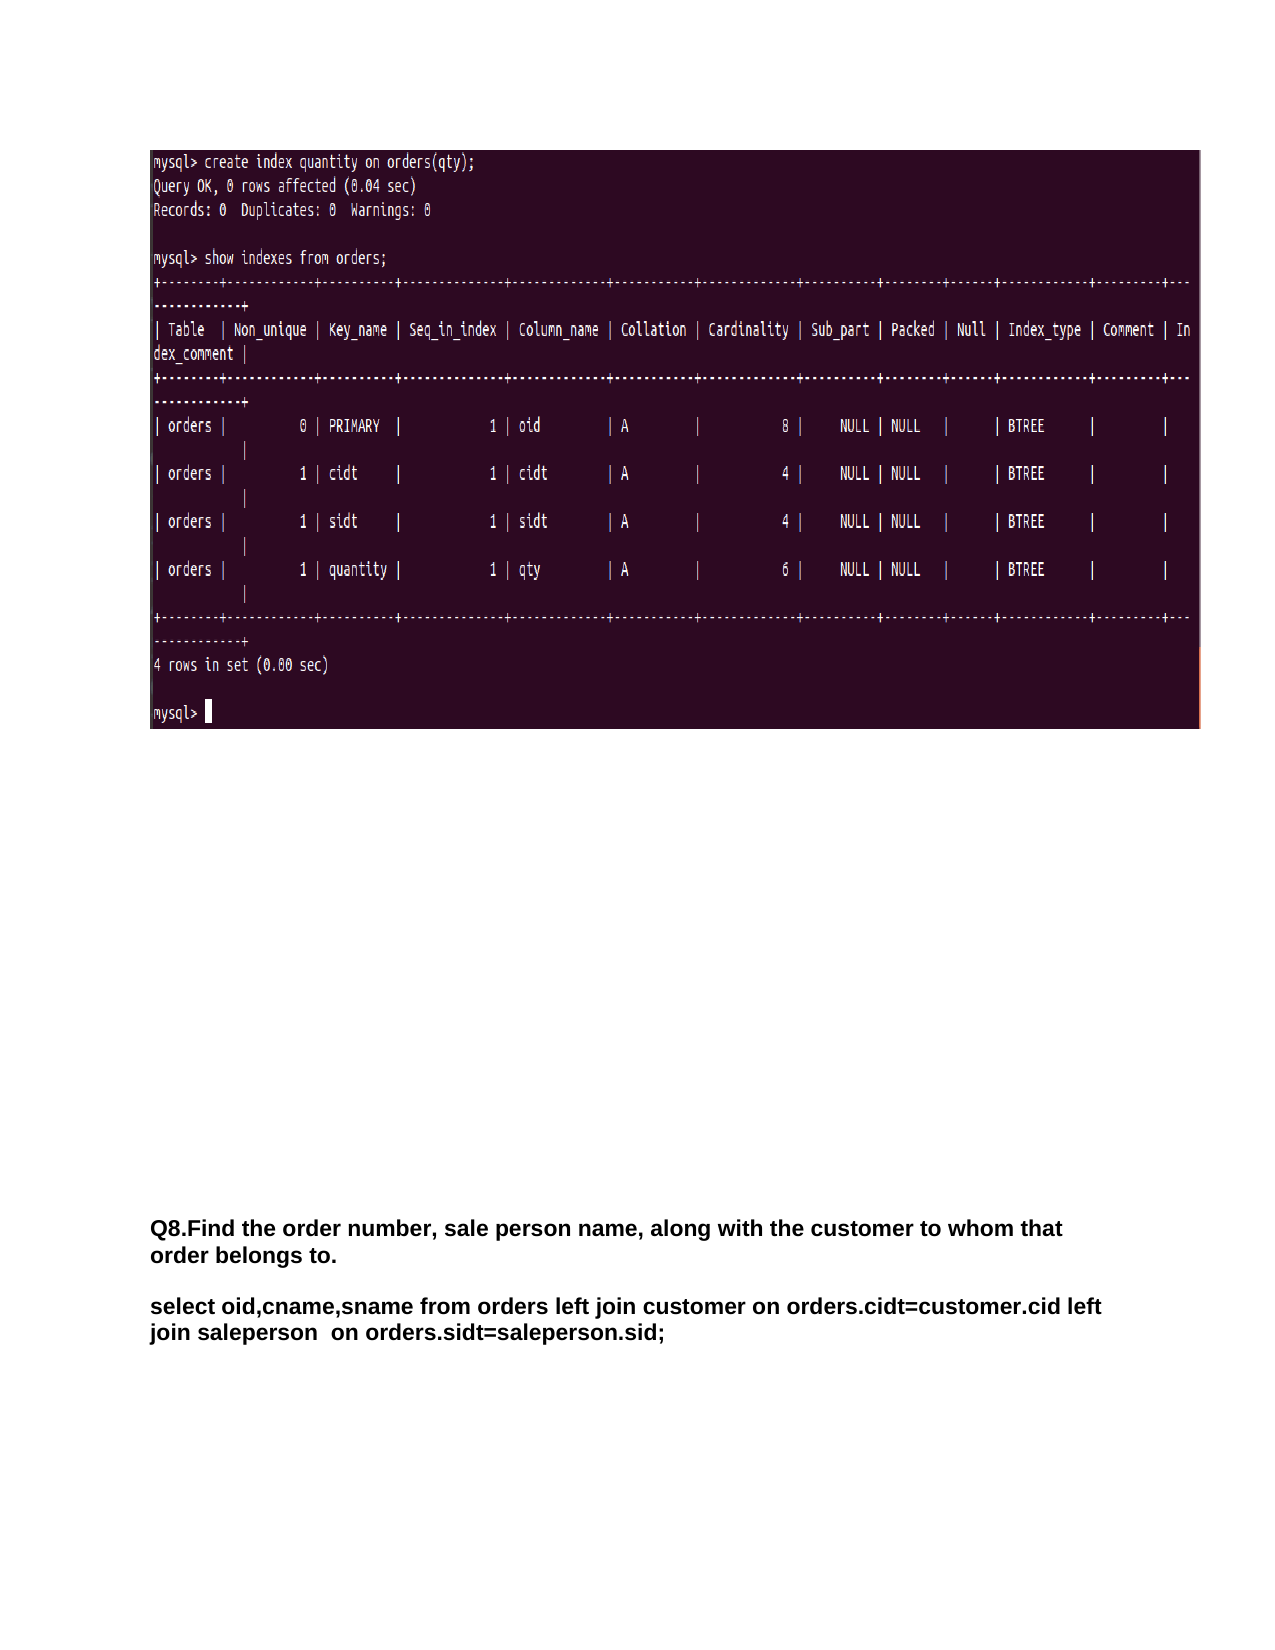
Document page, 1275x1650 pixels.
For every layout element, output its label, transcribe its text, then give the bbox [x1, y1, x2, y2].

picture [150, 150, 1201, 729]
text Q8.Find the order number, sale person name, along with the customer to whom that order belongs to. [150, 1215, 1125, 1268]
text select oid,cname,sname from orders left join customer on orders.cidt=customer.cid left join saleperson on orders.sidt=saleperson.sid; [150, 1293, 1125, 1346]
